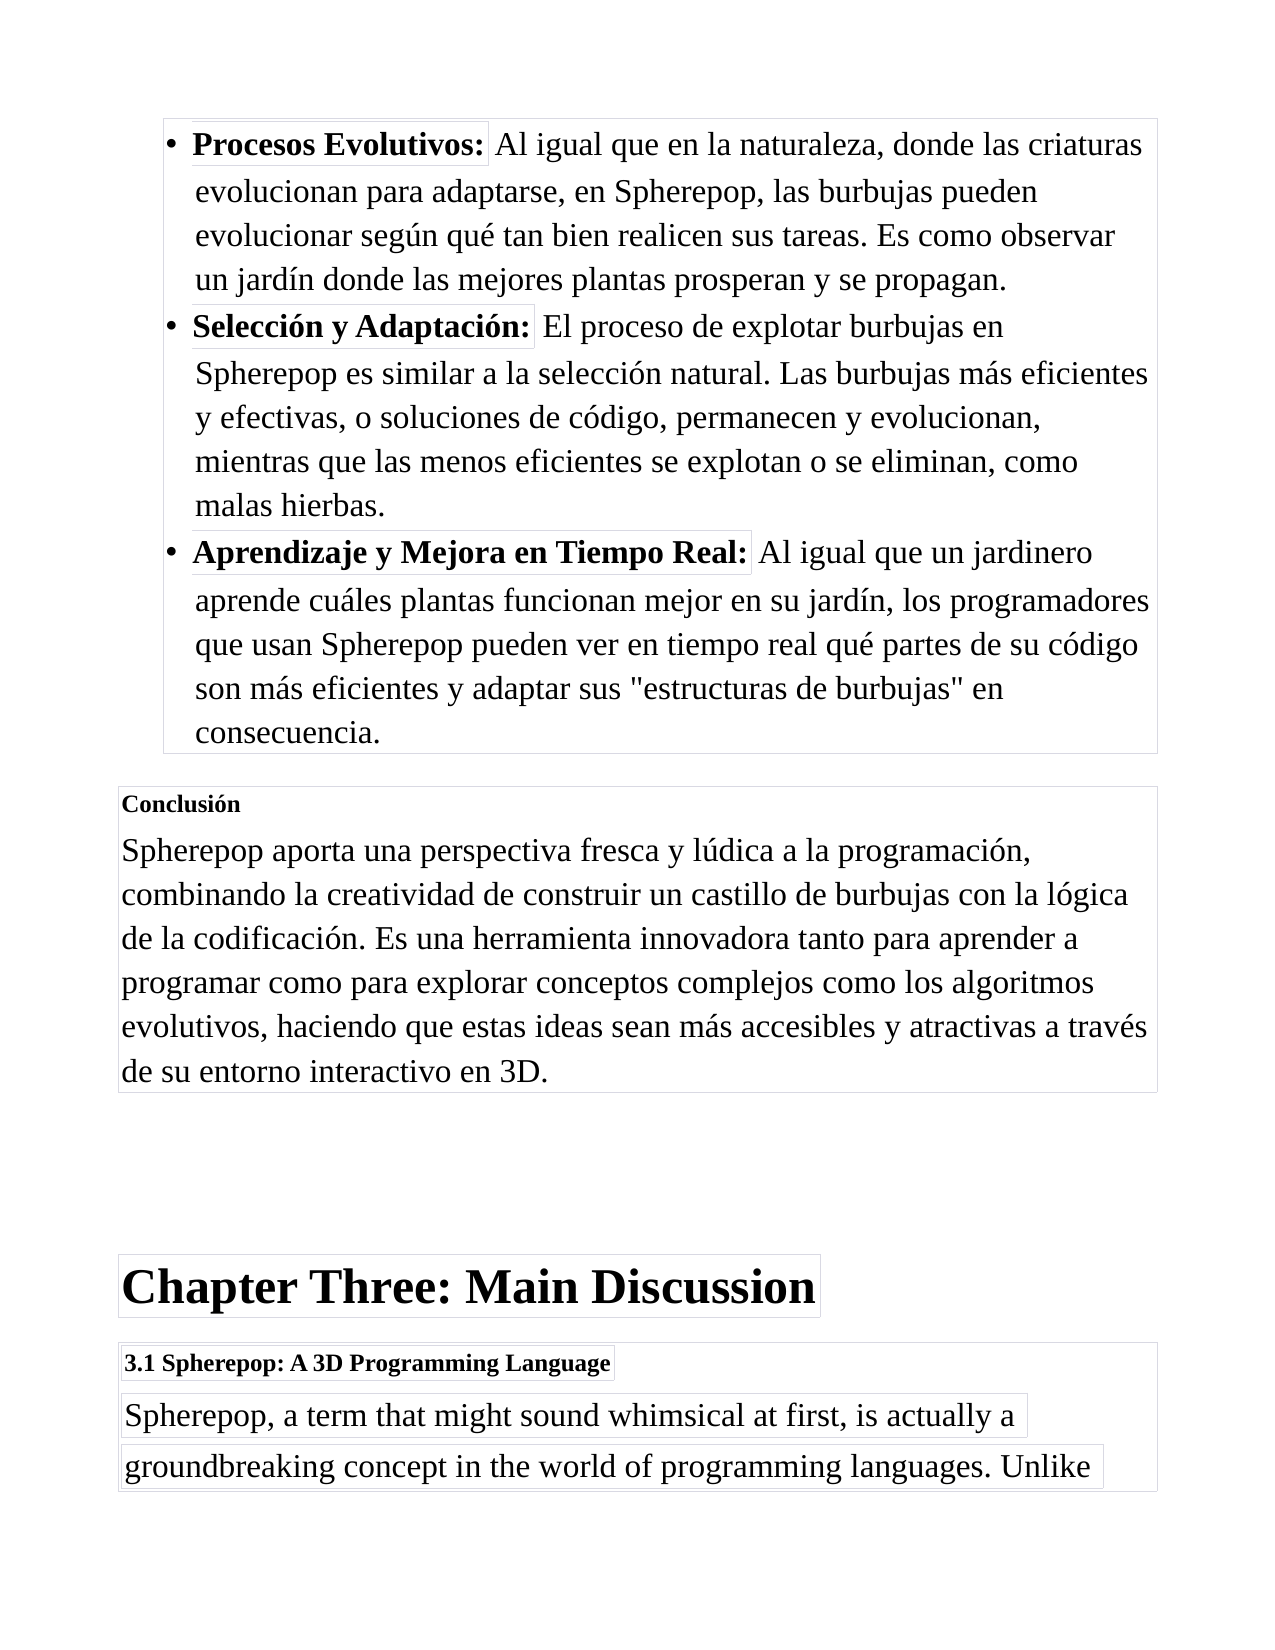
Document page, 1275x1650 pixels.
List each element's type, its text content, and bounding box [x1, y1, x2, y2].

subtitle Conclusión [119, 787, 1157, 818]
subtitle 3.1 Spherepop: A 3D Programming Language [119, 1343, 1157, 1380]
text Spherepop aporta una perspectiva fresca y lúdica a la programación, combinando la creatividad de construir un castillo de burbujas con la lógica de la codificación. Es una herramienta innovadora tanto para aprender a programar como para explorar conceptos complejos como los algoritmos evolutivos, haciendo que estas ideas sean más accesibles y atractivas a través de su entorno interactivo en 3D. [119, 827, 1157, 1092]
subtitle Chapter Three: Main Discussion [118, 1196, 1157, 1317]
list Selección y Adaptación: El proceso de explotar burbujas en Spherepop es similar a la selección natural. Las burbujas más eficientes y efectivas, o soluciones de código, permanecen y evolucionan, mientras que las menos eficientes se explotan o se eliminan, como malas hierbas. [164, 300, 1157, 524]
text Spherepop, a term that might sound whimsical at first, is actually a groundbreaking concept in the world of programming languages. Unlike [119, 1389, 1157, 1491]
list Aprendizaje y Mejora en Tiempo Real: Al igual que un jardinero aprende cuáles plantas funcionan mejor en su jardín, los programadores que usan Spherepop pueden ver en tiempo real qué partes de su código son más eficientes y adaptar sus "estructuras de burbujas" en consecuencia. [164, 527, 1157, 753]
list Procesos Evolutivos: Al igual que en la naturaleza, donde las criaturas evolucionan para adaptarse, en Spherepop, las burbujas pueden evolucionar según qué tan bien realicen sus tareas. Es como observar un jardín donde las mejores plantas prosperan y se propagan. [164, 119, 1157, 298]
